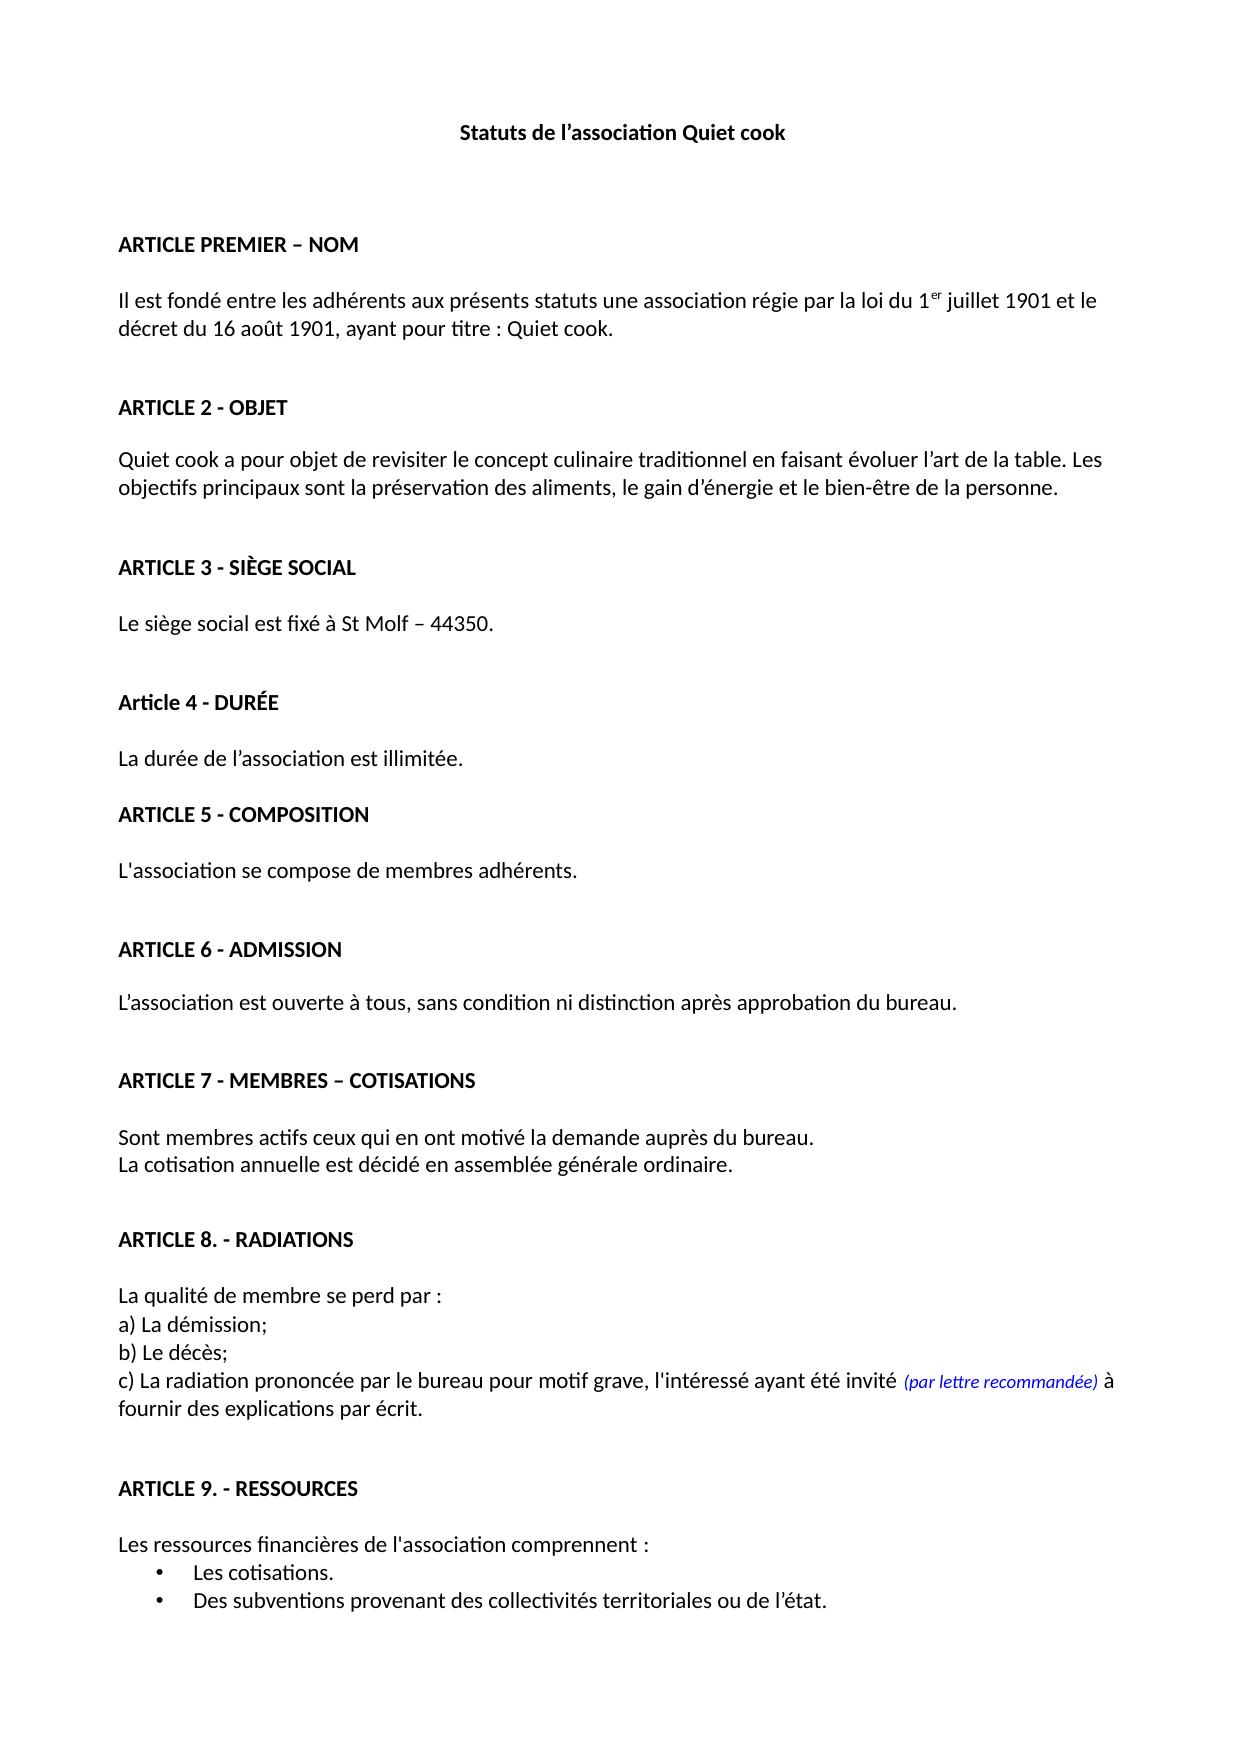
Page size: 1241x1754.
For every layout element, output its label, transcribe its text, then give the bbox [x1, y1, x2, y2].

text Article 4 - DURÉE [118, 637, 1122, 716]
text ARTICLE 9. - RESSOURCES Les ressources financières de l'association comprennent : [118, 1474, 1122, 1558]
text ARTICLE 8. - RADIATIONS La qualité de membre se perd par : a) La démission; b) Le décès; c) La radiation prononcée par le bureau pour motif grave, l'intéressé ayant été invité (par lettre recommandée) à fournir des explications par écrit. [118, 1226, 1122, 1474]
text ARTICLE PREMIER – NOM Il est fondé entre les adhérents aux présents statuts une association régie par la loi du 1er juillet 1901 et le décret du 16 août 1901, ayant pour titre : Quiet cook. ARTICLE 2 - OBJET [118, 230, 1122, 445]
text L’association est ouverte à tous, sans condition ni distinction après approbation du bureau. [118, 988, 1122, 1016]
text ARTICLE 7 - MEMBRES – COTISATIONS Sont membres actifs ceux qui en ont motivé la demande auprès du bureau. [118, 1038, 1122, 1151]
text La cotisation annuelle est décidé en assemblée générale ordinaire. [118, 1151, 1122, 1203]
list Les cotisations. [156, 1558, 1122, 1586]
text ARTICLE 3 - SIÈGE SOCIAL Le siège social est fixé à St Molf – 44350. [118, 525, 1122, 637]
text ARTICLE 6 - ADMISSION [118, 884, 1122, 988]
text Quiet cook a pour objet de revisiter le concept culinaire traditionnel en faisant évoluer l’art de la table. Les objectifs principaux sont la préservation des aliments, le gain d’énergie et le bien-être de la personne. [118, 445, 1122, 501]
text Statuts de l’association Quiet cook [118, 118, 1122, 146]
text La durée de l’association est illimitée. ARTICLE 5 - COMPOSITION L'association se compose de membres adhérents. [118, 744, 1122, 884]
list Des subventions provenant des collectivités territoriales ou de l’état. [156, 1586, 1122, 1614]
